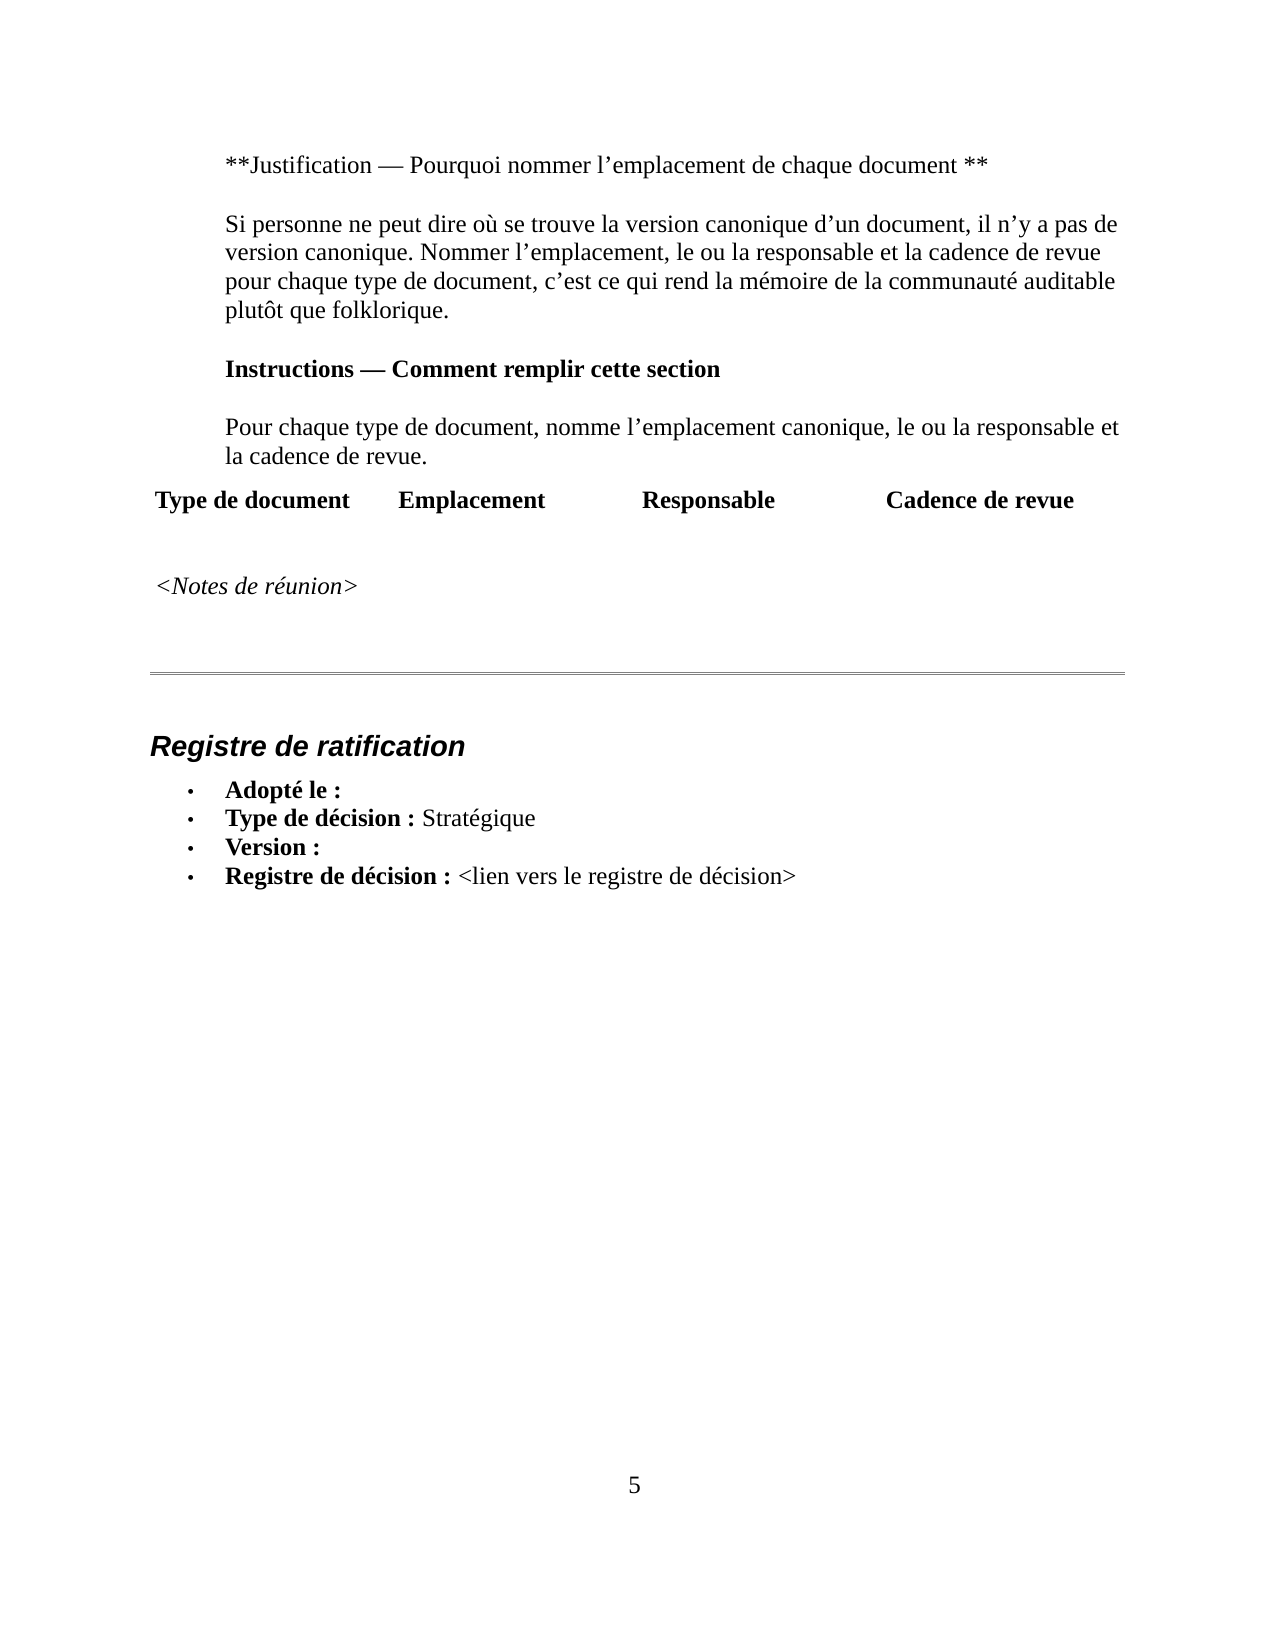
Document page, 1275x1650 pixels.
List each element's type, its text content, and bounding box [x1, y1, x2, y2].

list Registre de décision : <lien vers le registre de décision> [187, 861, 1125, 890]
table_header Type de document [150, 485, 394, 514]
table_cell [150, 600, 394, 629]
table_cell [150, 543, 394, 571]
table_cell [394, 600, 637, 629]
table_cell [881, 600, 1125, 629]
table_cell [881, 543, 1125, 571]
table_cell [150, 629, 394, 657]
table_cell [150, 514, 394, 542]
table_cell [638, 629, 881, 657]
table_cell [394, 571, 637, 600]
text **Justification — Pourquoi nommer l’emplacement de chaque document ** [225, 150, 1125, 179]
text Si personne ne peut dire où se trouve la version canonique d’un document, il n’y a pas de version canonique. Nommer l’emplacement, le ou la responsable et la cadence de revue pour chaque type de document, c’est ce qui rend la mémoire de la communauté auditable plutôt que folklorique. [225, 209, 1125, 324]
table_cell [394, 629, 637, 657]
table_cell [394, 514, 637, 542]
table_cell [881, 629, 1125, 657]
table_cell [881, 514, 1125, 542]
table_header Emplacement [394, 485, 637, 514]
list Version : [187, 832, 1125, 861]
table_cell [638, 543, 881, 571]
table_cell [638, 600, 881, 629]
table_header Responsable [638, 485, 881, 514]
table_cell [881, 571, 1125, 600]
list Type de décision : Stratégique [187, 803, 1125, 832]
text Pour chaque type de document, nomme l’emplacement canonique, le ou la responsable et la cadence de revue. [225, 412, 1125, 470]
subtitle Registre de ratification [150, 729, 1125, 762]
table_header Cadence de revue [881, 485, 1125, 514]
table_cell [394, 543, 637, 571]
table_cell <Notes de réunion> [150, 571, 394, 600]
table_cell [638, 514, 881, 542]
text Instructions — Comment remplir cette section [225, 354, 1125, 382]
table_cell [638, 571, 881, 600]
list Adopté le : [187, 775, 1125, 803]
